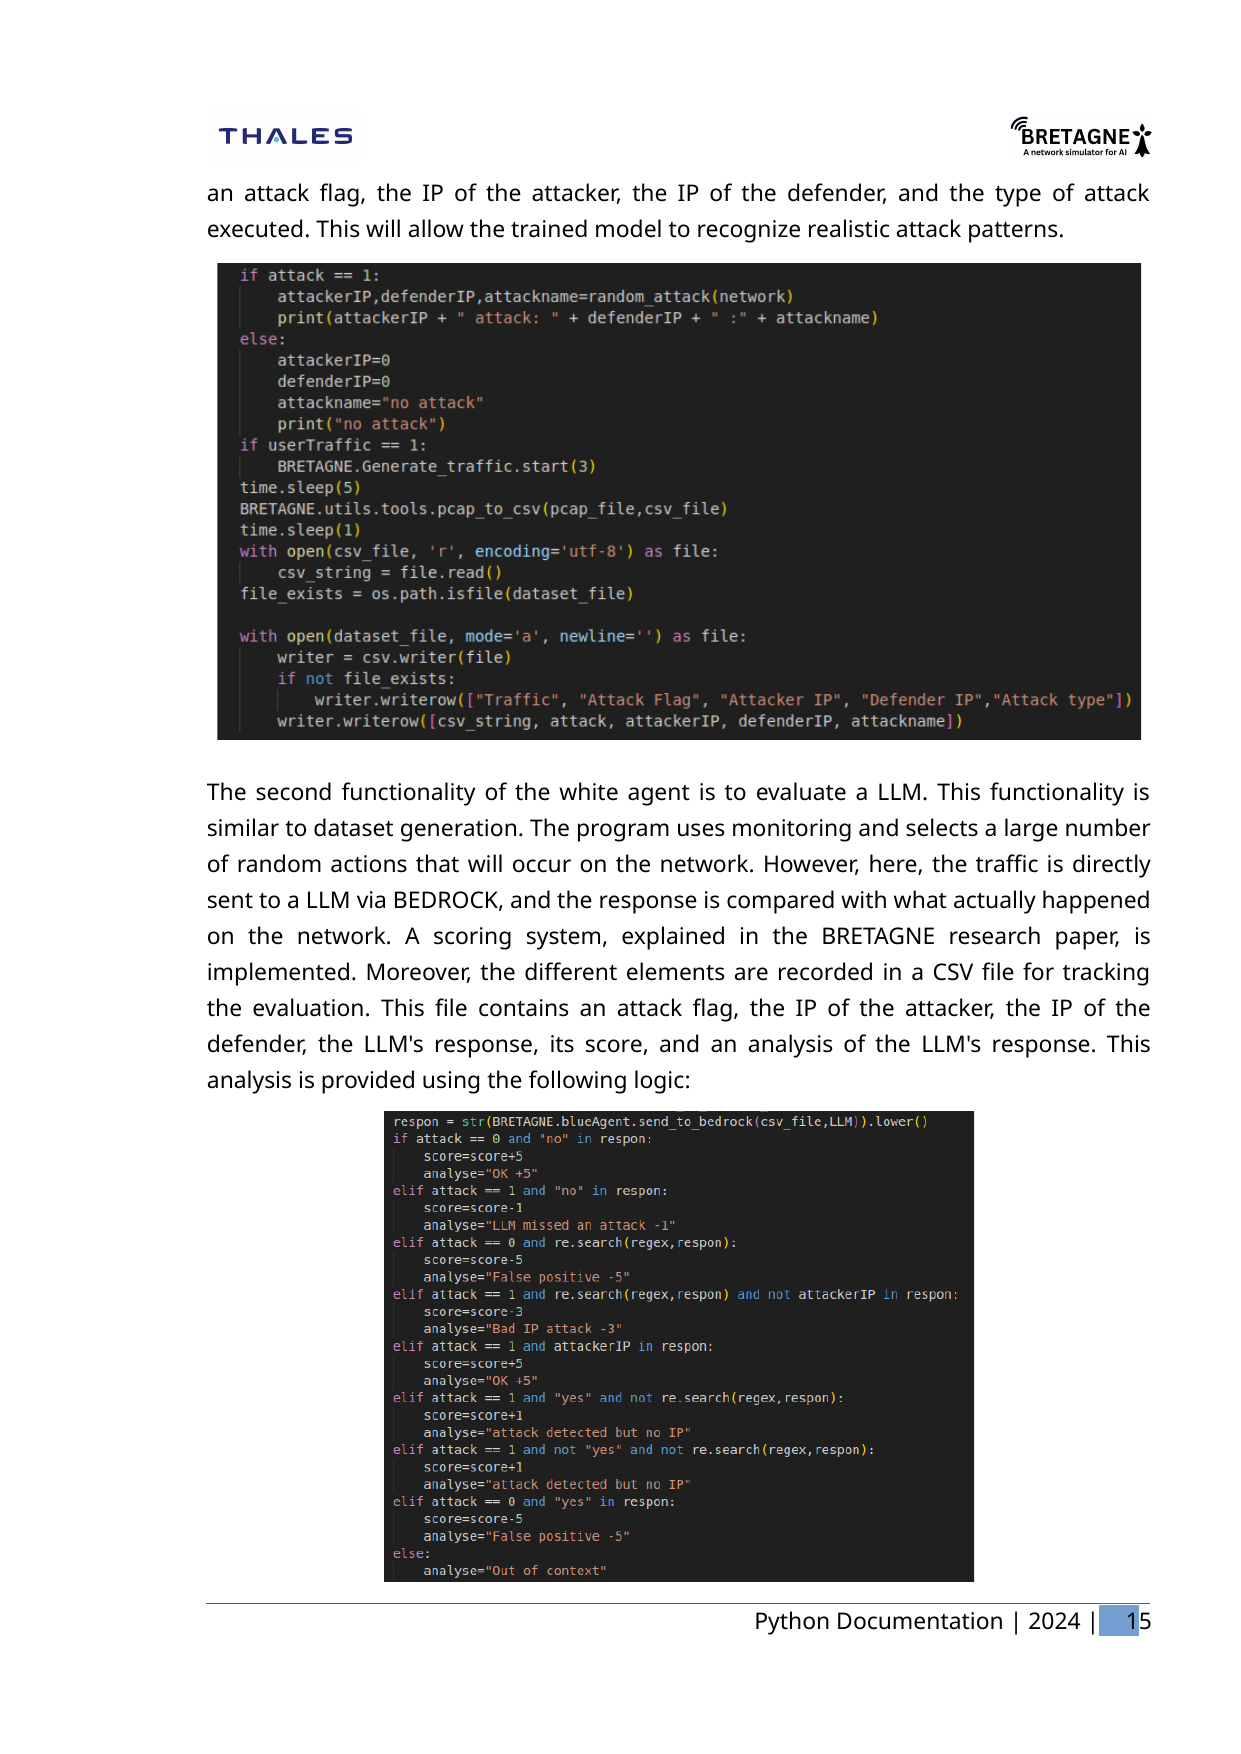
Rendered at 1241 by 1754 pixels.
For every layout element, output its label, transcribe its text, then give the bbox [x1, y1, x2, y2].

picture [384, 1111, 975, 1582]
picture [209, 109, 363, 163]
picture [1010, 115, 1152, 158]
text The second functionality of the white agent is to evaluate a LLM. This functionality is similar to dataset generation. The program uses monitoring and selects a large number of random actions that will occur on the network. However, here, the traffic is directly sent to a LLM via BEDROCK, and the response is compared with what actually happened on the network. A scoring system, explained in the BRETAGNE research paper, is implemented. Moreover, the different elements are recorded in a CSV file for tracking the evaluation. This file contains an attack flag, the IP of the attacker, the IP of the defender, the LLM's response, its score, and an analysis of the LLM's response. This analysis is provided using the following logic: [207, 776, 1152, 1095]
text an attack flag, the IP of the attacker, the IP of the defender, and the type of attack executed. This will allow the trained model to recognize realistic attack patterns. [207, 177, 1152, 244]
picture [217, 263, 1142, 740]
